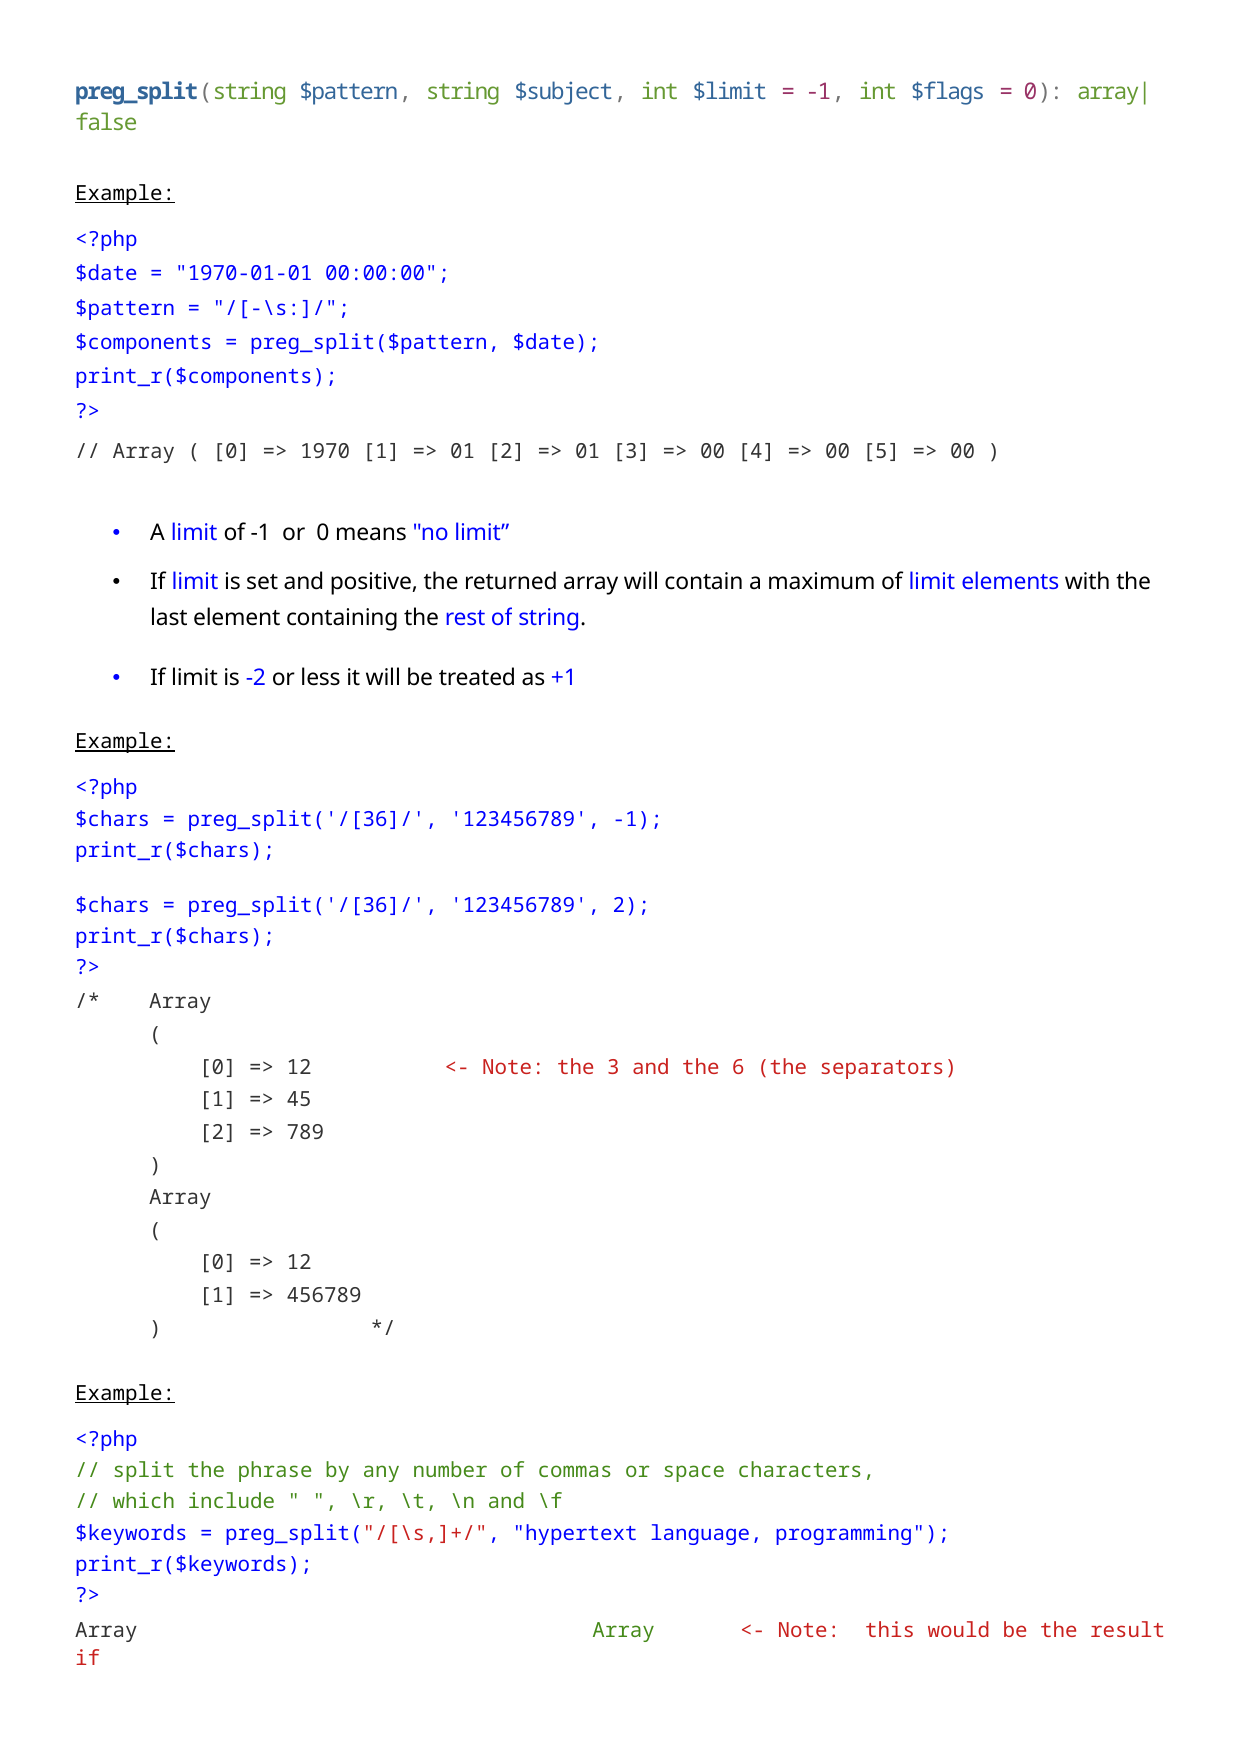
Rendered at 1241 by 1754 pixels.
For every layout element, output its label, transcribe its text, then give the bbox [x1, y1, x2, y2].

text $date = "1970-01-01 00:00:00"; [75, 258, 1166, 287]
text // split the phrase by any number of commas or space characters, [75, 1452, 1166, 1484]
text $keywords = preg_split("/[\s,]+/", "hypertext language, programming"); [75, 1515, 1166, 1546]
text [1] => 45 [75, 1084, 1166, 1113]
list If limit is set and positive, the returned array will contain a maximum of limit elements with the last element containing the rest of string. [112, 565, 1166, 632]
text Array Array <- Note: this would be the result if [75, 1615, 1166, 1672]
text print_r($chars); [75, 832, 1166, 863]
text [2] => 789 [75, 1117, 1166, 1146]
text $components = preg_split($pattern, $date); [75, 327, 1166, 355]
text $chars = preg_split('/[36]/', '123456789', -1); [75, 801, 1166, 832]
text // Array ( [0] => 1970 [1] => 01 [2] => 01 [3] => 00 [4] => 00 [5] => 00 ) [75, 436, 1166, 464]
text ?> [75, 1577, 1166, 1609]
text $pattern = "/[-\s:]/"; [75, 293, 1166, 321]
text <?php [75, 1424, 1166, 1452]
text [1] => 456789 [75, 1280, 1166, 1308]
text Example: [75, 178, 1166, 206]
text ?> [75, 949, 1166, 981]
text ) */ [75, 1313, 1166, 1341]
text [0] => 12 [75, 1247, 1166, 1276]
text Example: [75, 726, 1166, 755]
text ) [75, 1150, 1166, 1178]
text ?> [75, 396, 1166, 424]
text // which include " ", \r, \t, \n and \f [75, 1484, 1166, 1515]
text print_r($chars); [75, 918, 1166, 949]
text Array [75, 1182, 1166, 1211]
text [0] => 12 <- Note: the 3 and the 6 (the separators) [75, 1052, 1166, 1080]
text /* Array [75, 987, 1166, 1015]
list A limit of -1 or 0 means "no limit” [112, 516, 1166, 548]
text ( [75, 1019, 1166, 1048]
text $chars = preg_split('/[36]/', '123456789', 2); [75, 887, 1166, 918]
text ( [75, 1215, 1166, 1243]
text preg_split(string $pattern, string $subject, int $limit = -1, int $flags = 0): array|false [75, 75, 1166, 137]
text Example: [75, 1378, 1166, 1406]
text <?php [75, 224, 1166, 252]
text <?php [75, 772, 1166, 801]
list If limit is -2 or less it will be treated as +1 [112, 661, 1166, 692]
text print_r($keywords); [75, 1546, 1166, 1577]
text print_r($components); [75, 361, 1166, 390]
